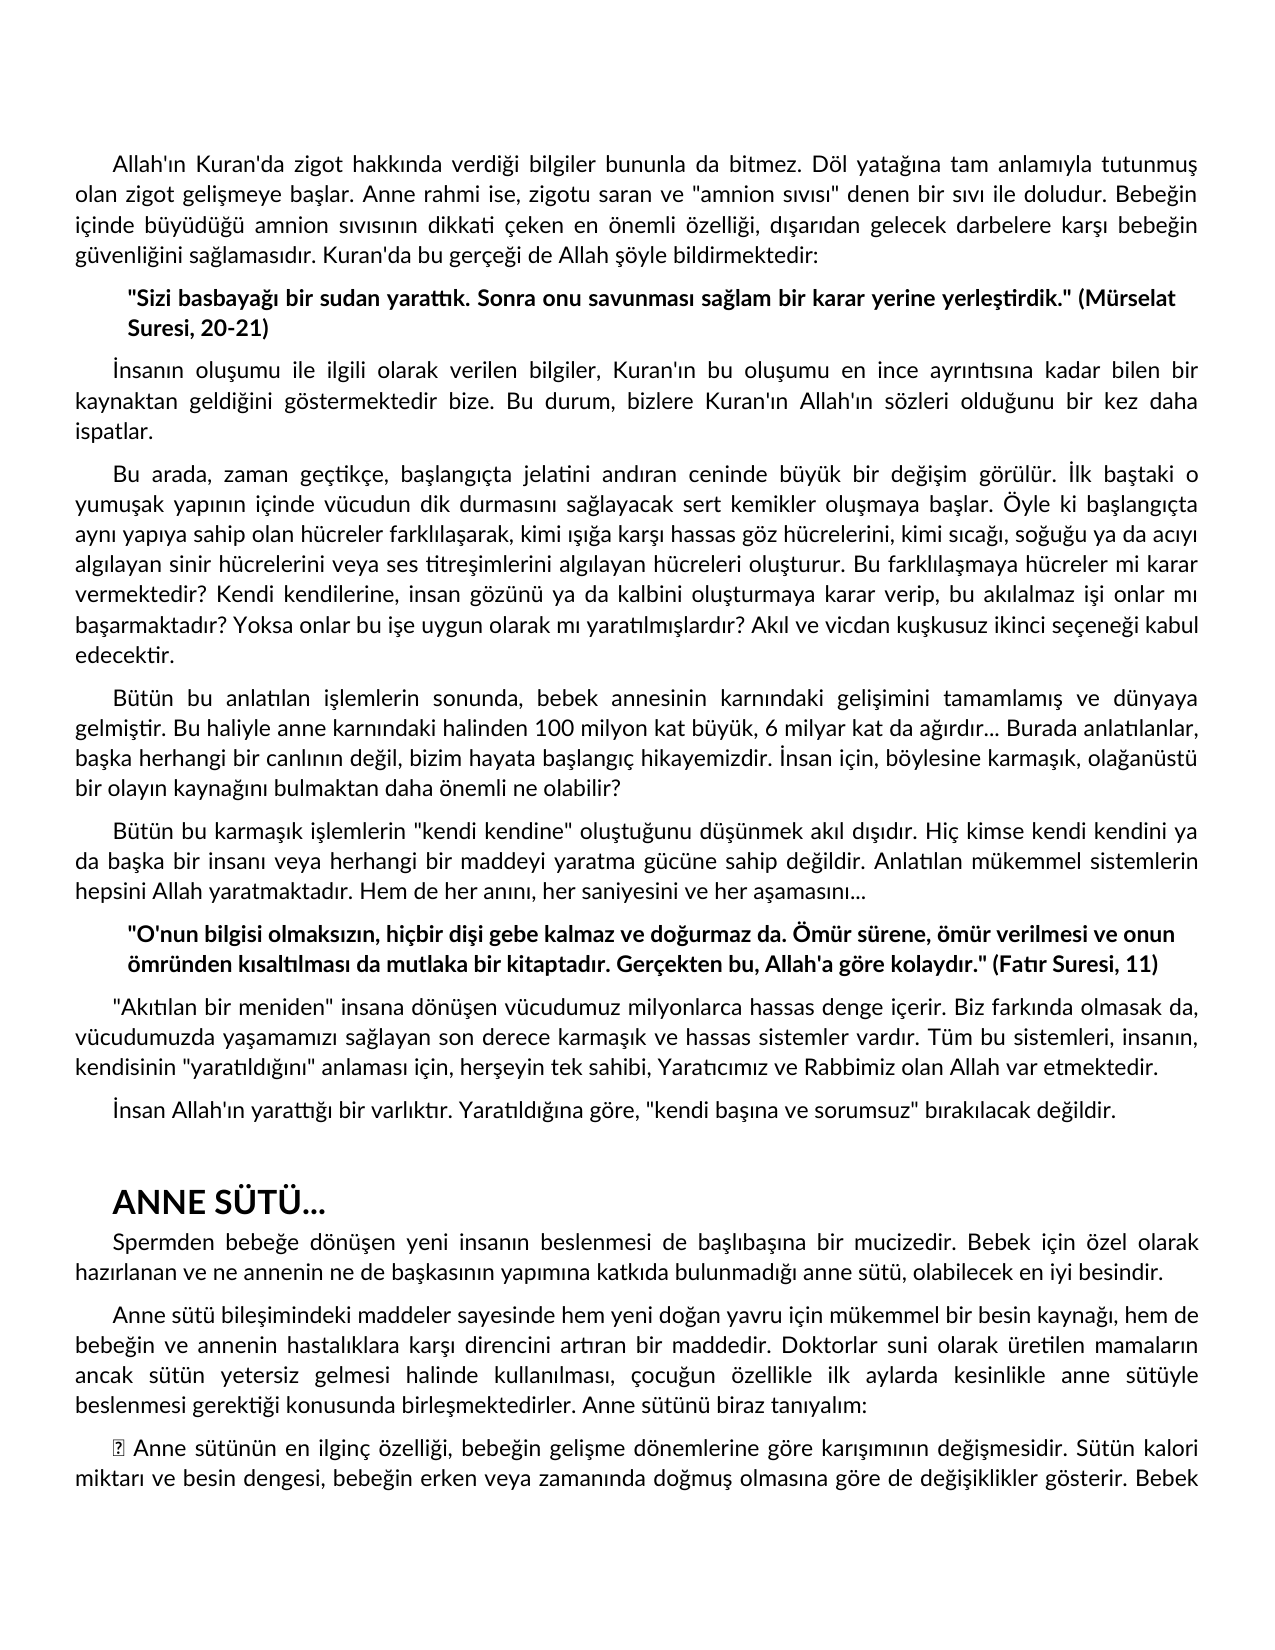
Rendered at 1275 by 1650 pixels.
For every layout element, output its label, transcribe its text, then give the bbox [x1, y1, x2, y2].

text "Akıtılan bir meniden" insana dönüşen vücudumuz milyonlarca hassas denge içerir. Biz farkında olmasak da, vücudumuzda yaşamamızı sağlayan son derece karmaşık ve hassas sistemler vardır. Tüm bu sistemleri, insanın, kendisinin "yaratıldığını" anlaması için, herşeyin tek sahibi, Yaratıcımız ve Rabbimiz olan Allah var etmektedir. [75, 993, 1200, 1081]
text  Anne sütünün en ilginç özelliği, bebeğin gelişme dönemlerine göre karışımının değişmesidir. Sütün kalori miktarı ve besin dengesi, bebeğin erken veya zamanında doğmuş olmasına göre de değişiklikler gösterir. Bebek [75, 1434, 1200, 1491]
subtitle ANNE SÜTÜ... [112, 1181, 1200, 1221]
text "Sizi basbayağı bir sudan yarattık. Sonra onu savunması sağlam bir karar yerine yerleştirdik." (Mürselat Suresi, 20-21) [127, 283, 1177, 341]
text "O'nun bilgisi olmaksızın, hiçbir dişi gebe kalmaz ve doğurmaz da. Ömür sürene, ömür verilmesi ve onun ömründen kısaltılması da mutlaka bir kitaptadır. Gerçekten bu, Allah'a göre kolaydır." (Fatır Suresi, 11) [127, 920, 1177, 977]
text Bütün bu anlatılan işlemlerin sonunda, bebek annesinin karnındaki gelişimini tamamlamış ve dünyaya gelmiştir. Bu haliyle anne karnındaki halinden 100 milyon kat büyük, 6 milyar kat da ağırdır... Burada anlatılanlar, başka herhangi bir canlının değil, bizim hayata başlangıç hikayemizdir. İnsan için, böylesine karmaşık, olağanüstü bir olayın kaynağını bulmaktan daha önemli ne olabilir? [75, 683, 1200, 801]
text İnsan Allah'ın yarattığı bir varlıktır. Yaratıldığına göre, "kendi başına ve sorumsuz" bırakılacak değildir. [75, 1096, 1200, 1123]
text Anne sütü bileşimindeki maddeler sayesinde hem yeni doğan yavru için mükemmel bir besin kaynağı, hem de bebeğin ve annenin hastalıklara karşı direncini artıran bir maddedir. Doktorlar suni olarak üretilen mamaların ancak sütün yetersiz gelmesi halinde kullanılması, çocuğun özellikle ilk aylarda kesinlikle anne sütüyle beslenmesi gerektiği konusunda birleşmektedirler. Anne sütünü biraz tanıyalım: [75, 1300, 1200, 1418]
text Bu arada, zaman geçtikçe, başlangıçta jelatini andıran ceninde büyük bir değişim görülür. İlk baştaki o yumuşak yapının içinde vücudun dik durmasını sağlayacak sert kemikler oluşmaya başlar. Öyle ki başlangıçta aynı yapıya sahip olan hücreler farklılaşarak, kimi ışığa karşı hassas göz hücrelerini, kimi sıcağı, soğuğu ya da acıyı algılayan sinir hücrelerini veya ses titreşimlerini algılayan hücreleri oluşturur. Bu farklılaşmaya hücreler mi karar vermektedir? Kendi kendilerine, insan gözünü ya da kalbini oluşturmaya karar verip, bu akılalmaz işi onlar mı başarmaktadır? Yoksa onlar bu işe uygun olarak mı yaratılmışlardır? Akıl ve vicdan kuşkusuz ikinci seçeneği kabul edecektir. [75, 459, 1200, 668]
text İnsanın oluşumu ile ilgili olarak verilen bilgiler, Kuran'ın bu oluşumu en ince ayrıntısına kadar bilen bir kaynaktan geldiğini göstermektedir bize. Bu durum, bizlere Kuran'ın Allah'ın sözleri olduğunu bir kez daha ispatlar. [75, 356, 1200, 444]
text Allah'ın Kuran'da zigot hakkında verdiği bilgiler bununla da bitmez. Döl yatağına tam anlamıyla tutunmuş olan zigot gelişmeye başlar. Anne rahmi ise, zigotu saran ve "amnion sıvısı" denen bir sıvı ile doludur. Bebeğin içinde büyüdüğü amnion sıvısının dikkati çeken en önemli özelliği, dışarıdan gelecek darbelere karşı bebeğin güvenliğini sağlamasıdır. Kuran'da bu gerçeği de Allah şöyle bildirmektedir: [75, 150, 1200, 268]
text Bütün bu karmaşık işlemlerin "kendi kendine" oluştuğunu düşünmek akıl dışıdır. Hiç kimse kendi kendini ya da başka bir insanı veya herhangi bir maddeyi yaratma gücüne sahip değildir. Anlatılan mükemmel sistemlerin hepsini Allah yaratmaktadır. Hem de her anını, her saniyesini ve her aşamasını... [75, 817, 1200, 904]
text Spermden bebeğe dönüşen yeni insanın beslenmesi de başlıbaşına bir mucizedir. Bebek için özel olarak hazırlanan ve ne annenin ne de başkasının yapımına katkıda bulunmadığı anne sütü, olabilecek en iyi besindir. [75, 1227, 1200, 1285]
